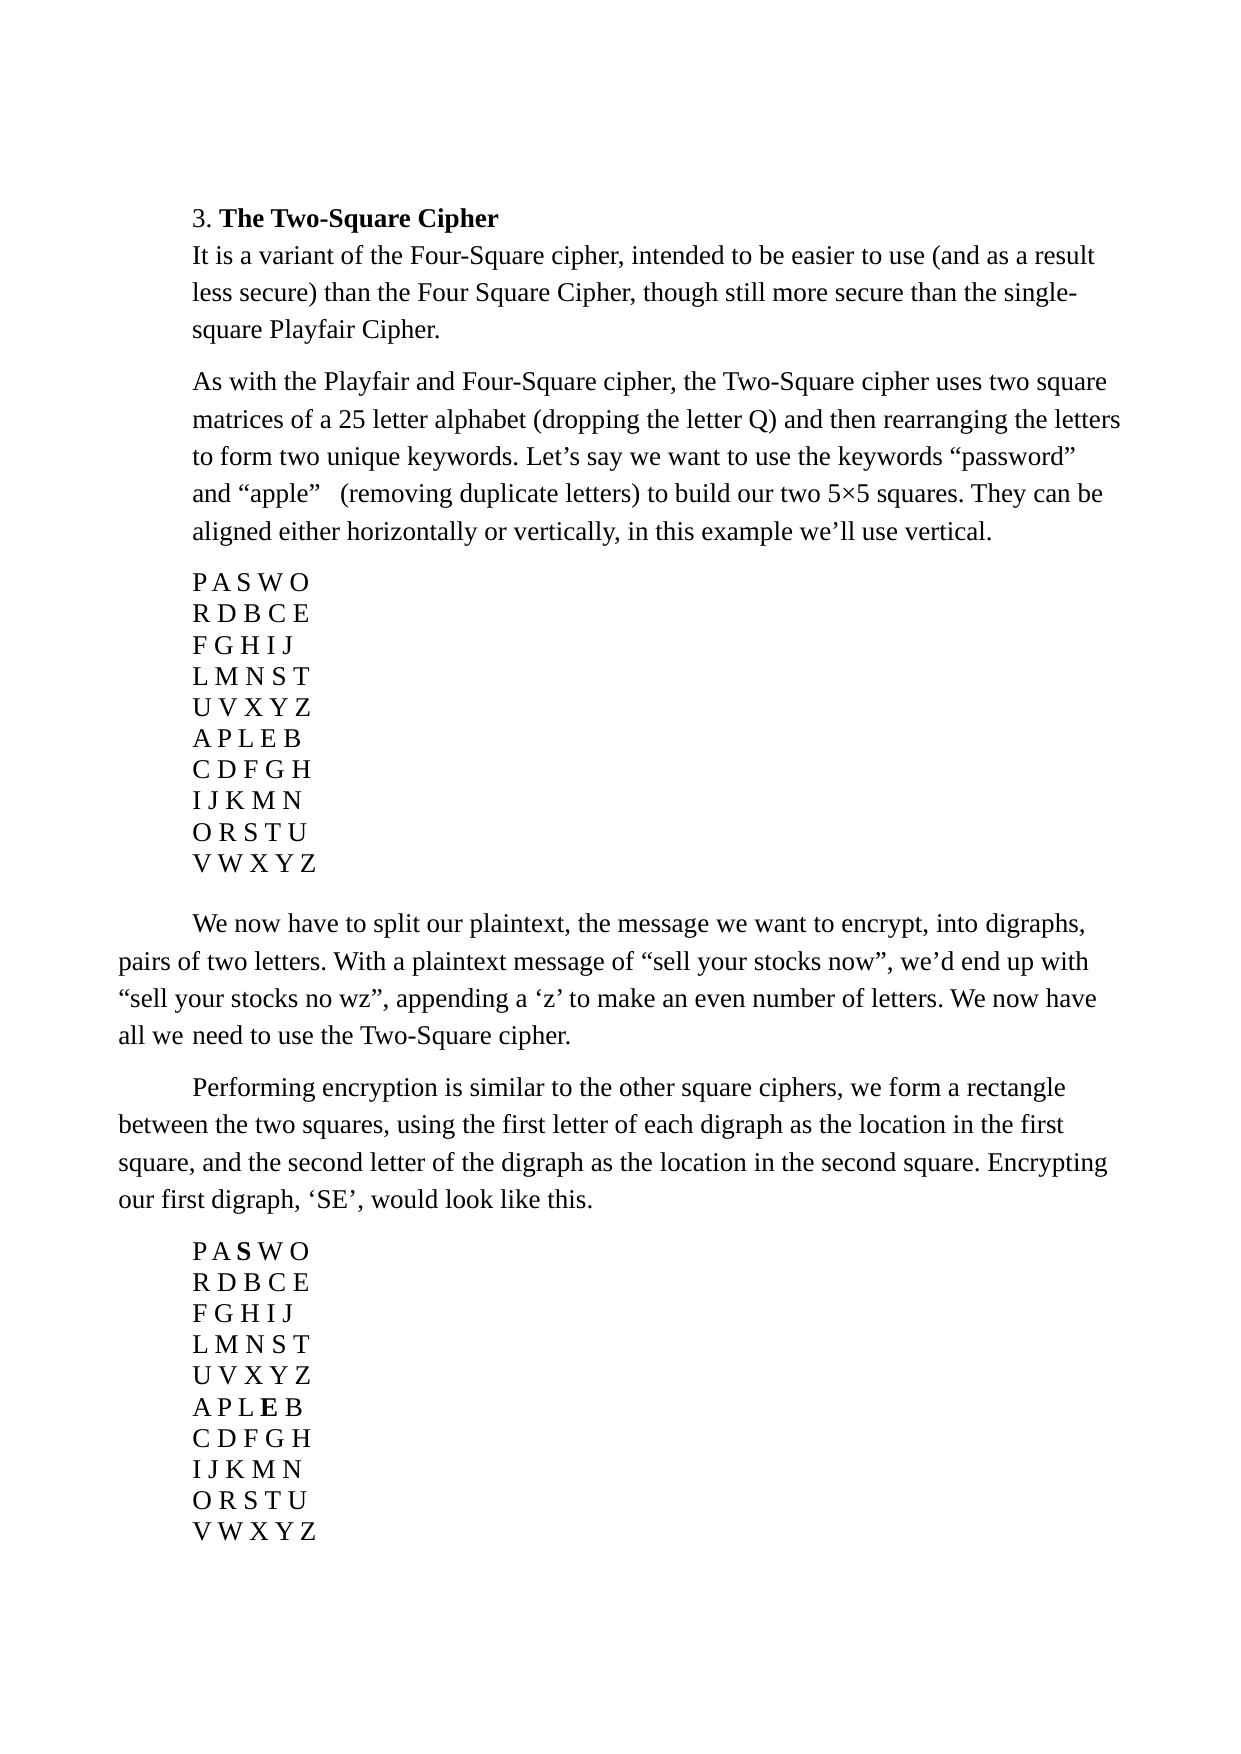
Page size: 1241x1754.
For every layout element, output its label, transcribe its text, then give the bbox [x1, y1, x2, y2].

text V W X Y Z [118, 1515, 1122, 1546]
text R D B C E [118, 1266, 1122, 1297]
text V W X Y Z [118, 847, 1122, 878]
list [162, 118, 1122, 181]
text U V X Y Z [118, 1359, 1122, 1391]
text We now have to split our plaintext, the message we want to encrypt, into digraphs, pairs of two letters. With a plaintext message of “sell your stocks now”, we’d end up with “sell your stocks no wz”, appending a ‘z’ to make an even number of letters. We now have all we need to use the Two-Square cipher. [118, 907, 1122, 1050]
text R D B C E [118, 598, 1122, 629]
text P A S W O [118, 1235, 1122, 1266]
text A P L E B [118, 1391, 1122, 1422]
text C D F G H [118, 1422, 1122, 1453]
text L M N S T [118, 1328, 1122, 1359]
text Performing encryption is similar to the other square ciphers, we form a rectangle between the two squares, using the first letter of each digraph as the location in the first square, and the second letter of the digraph as the location in the second square. Encrypting our first digraph, ‘SE’, would look like this. [118, 1071, 1122, 1214]
text O R S T U [118, 816, 1122, 847]
text F G H I J [118, 1297, 1122, 1328]
text L M N S T [118, 660, 1122, 691]
text U V X Y Z [118, 691, 1122, 722]
text P A S W O [118, 566, 1122, 598]
text As with the Playfair and Four-Square cipher, the Two-Square cipher uses two square matrices of a 25 letter alphabet (dropping the letter Q) and then rearranging the letters to form two unique keywords. Let’s say we want to use the keywords “password” and “apple” (removing duplicate letters) to build our two 5×5 squares. They can be aligned either horizontally or vertically, in this example we’ll use vertical. [118, 365, 1122, 546]
text A P L E B [118, 722, 1122, 753]
text F G H I J [118, 629, 1122, 660]
list 3. The Two-Square Cipher It is a variant of the Four-Square cipher, intended to be easier to use (and as a result less secure) than the Four Square Cipher, though still more secure than the single-square Playfair Cipher. [162, 202, 1122, 345]
text I J K M N [118, 784, 1122, 816]
text I J K M N [118, 1453, 1122, 1484]
text C D F G H [118, 753, 1122, 784]
text O R S T U [118, 1484, 1122, 1515]
